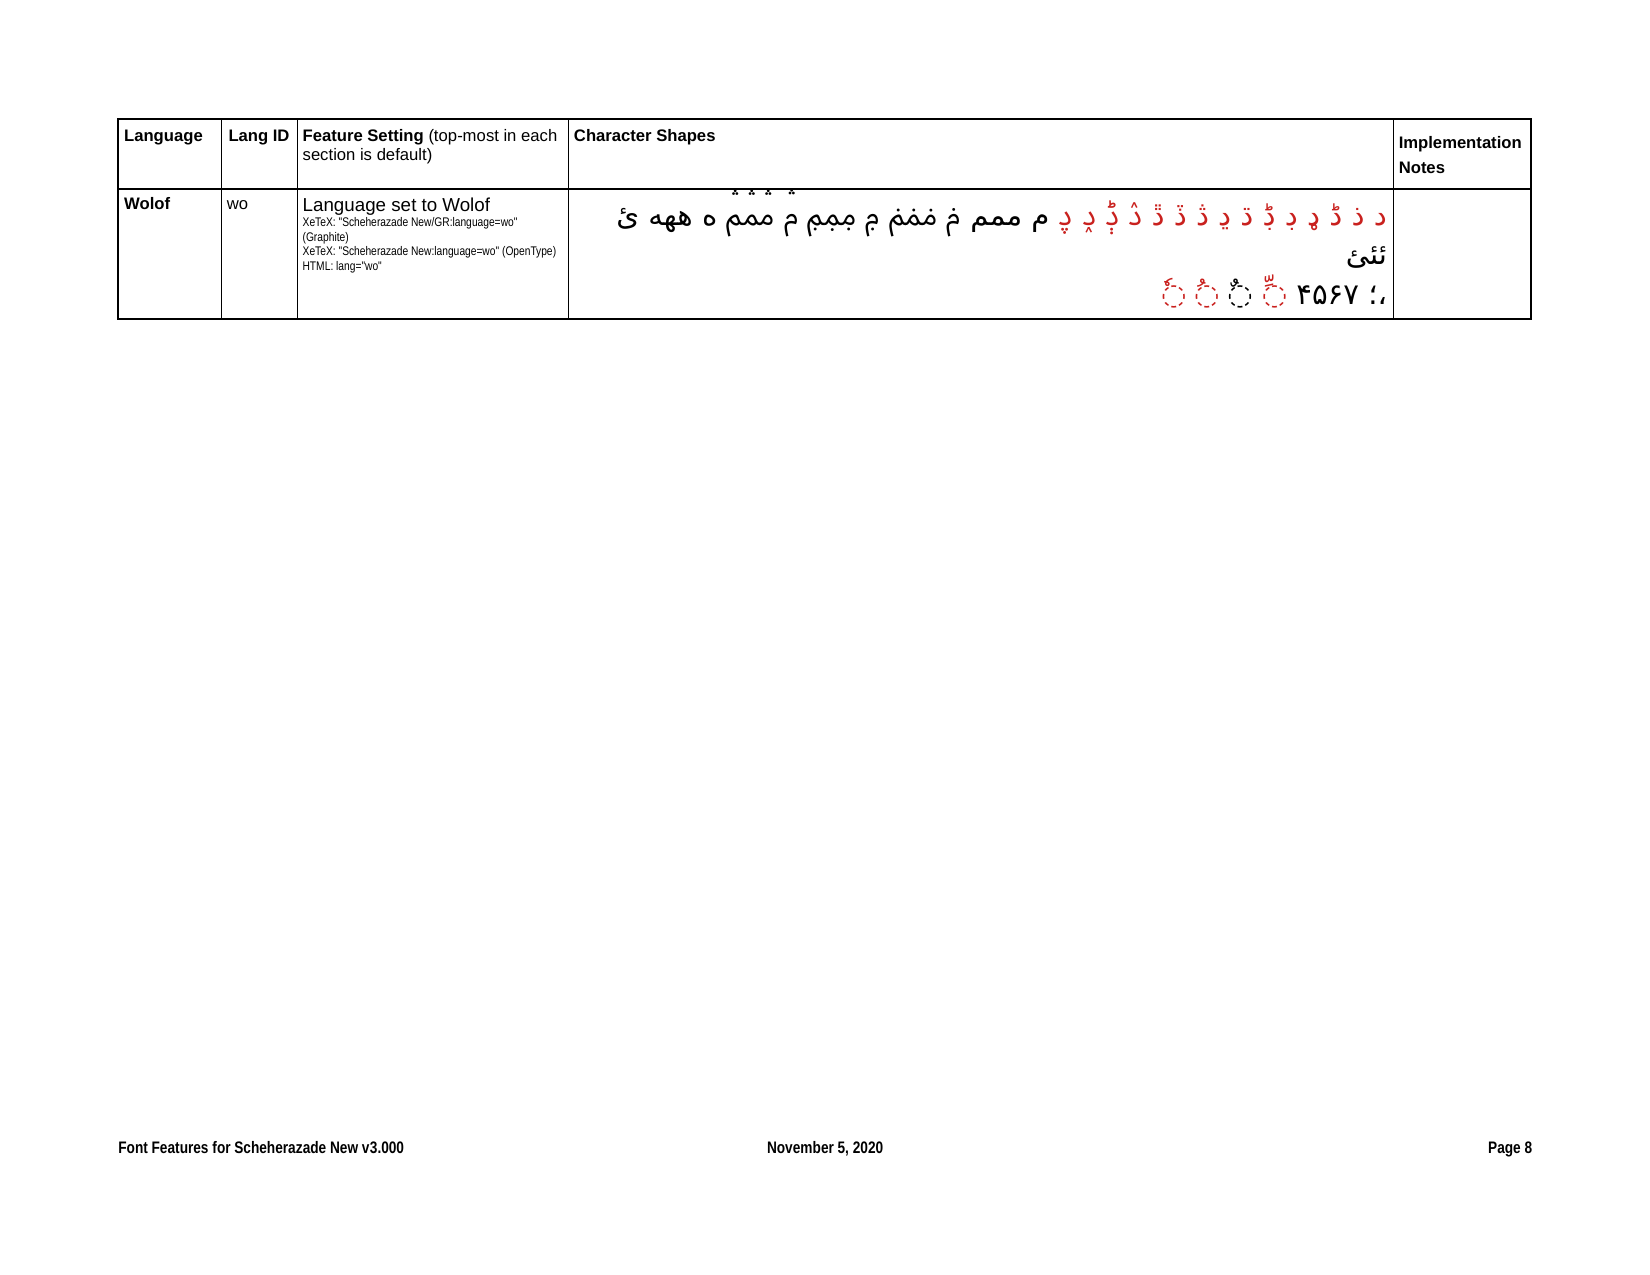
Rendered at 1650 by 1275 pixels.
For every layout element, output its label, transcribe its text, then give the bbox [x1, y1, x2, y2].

table_header Character Shapes [569, 120, 1393, 188]
table_cell د ذ ڈ ډ ڊ ڋ ڌ ڍ ڎ ڏ ڐ ۮ ݙ ݚ ࢮ م ممم ݥ ݥݥݥ ݦ ݦݦݦ ࢧ ࢧࢧࢧ ه ههه ئ ئئئ ،؛ ۴۵۶۷ ◌ِّ ◌ٌ ◌ُ ◌ٗ [569, 190, 1393, 318]
table_cell wo [222, 190, 297, 318]
table_cell [1394, 190, 1530, 318]
table_header Language [119, 120, 221, 188]
table_cell Wolof [119, 190, 221, 318]
table_header Lang ID [222, 120, 297, 188]
table_header Feature Setting (top-most in each section is default) [298, 120, 568, 188]
table_cell Language set to Wolof XeTeX: "Scheherazade New/GR:language=wo" (Graphite) XeTeX: "Scheherazade New:language=wo" (OpenType) HTML: lang="wo" [298, 190, 568, 318]
table_header Implementation Notes [1394, 120, 1530, 188]
